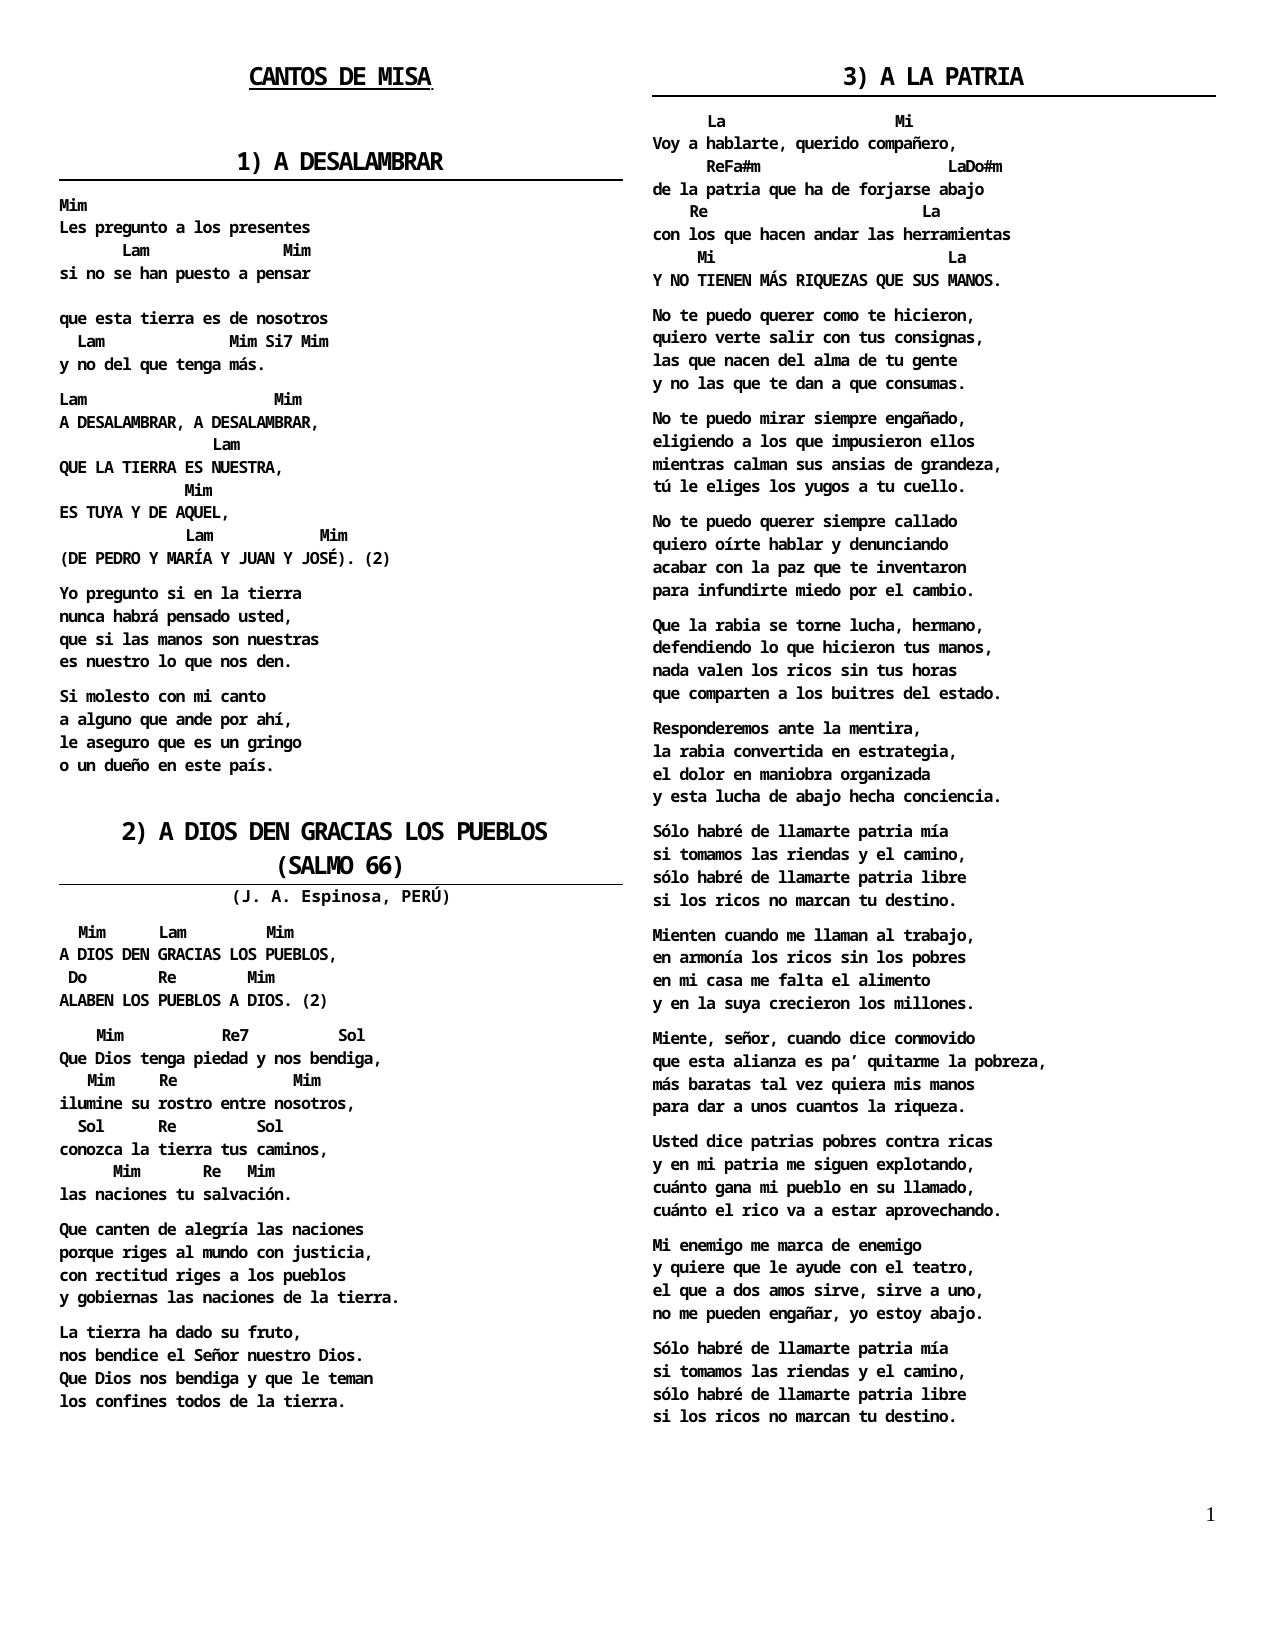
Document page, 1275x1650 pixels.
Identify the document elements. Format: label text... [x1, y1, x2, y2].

text (J. A. Espinosa, PERÚ) [59, 885, 623, 908]
subtitle A Dios Den Gracias Los Pueblos (Salmo 66) [59, 813, 623, 884]
text No te puedo querer siempre callado quiero oírte hablar y denunciando acabar con la paz que te inventaron para infundirte miedo por el cambio. [652, 510, 1216, 601]
text La tierra ha dado su fruto, nos bendice el Señor nuestro Dios. Que Dios nos bendiga y que le teman los confines todos de la tierra. [59, 1321, 623, 1412]
text Mim Lam Mim A DIOS DEN GRACIAS LOS PUEBLOS, Do Re Mim ALABEN LOS PUEBLOS A DIOS. (2) [59, 920, 623, 1011]
subtitle A La Patria [652, 59, 1216, 95]
text Si molesto con mi canto a alguno que ande por ahí, le aseguro que es un gringo o un dueño en este país. [59, 685, 623, 776]
text Mim Re7 Sol Que Dios tenga piedad y nos bendiga, Mim Re Mim ilumine su rostro entre nosotros, Sol Re Sol conozca la tierra tus caminos, Mim Re Mim las naciones tu salvación. [59, 1024, 623, 1205]
text No te puedo mirar siempre engañado, eligiendo a los que impusieron ellos mientras calman sus ansias de grandeza, tú le eliges los yugos a tu cuello. [652, 407, 1216, 498]
text Que canten de alegría las naciones porque riges al mundo con justicia, con rectitud riges a los pueblos y gobiernas las naciones de la tierra. [59, 1218, 623, 1309]
text Mi enemigo me marca de enemigo y quiere que le ayude con el teatro, el que a dos amos sirve, sirve a uno, no me pueden engañar, yo estoy abajo. [652, 1233, 1216, 1324]
text Miente, señor, cuando dice conmovido que esta alianza es pa’ quitarme la pobreza, más baratas tal vez quiera mis manos para dar a unos cuantos la riqueza. [652, 1027, 1216, 1118]
text Responderemos ante la mentira, la rabia convertida en estrategia, el dolor en maniobra organizada y esta lucha de abajo hecha conciencia. [652, 717, 1216, 808]
subtitle A Desalambrar [59, 143, 623, 179]
text Sólo habré de llamarte patria mía si tomamos las riendas y el camino, sólo habré de llamarte patria libre si los ricos no marcan tu destino. [652, 1337, 1216, 1428]
text Cantos de misa [59, 59, 623, 93]
text Lam Mim A DESALAMBRAR, A DESALAMBRAR, Lam QUE LA TIERRA ES NUESTRA, Mim ES TUYA Y DE AQUEL, Lam Mim (DE PEDRO Y MARÍA Y JUAN Y JOSÉ). (2) [59, 387, 623, 569]
text Yo pregunto si en la tierra nunca habrá pensado usted, que si las manos son nuestras es nuestro lo que nos den. [59, 582, 623, 672]
text Usted dice patrias pobres contra ricas y en mi patria me siguen explotando, cuánto gana mi pueblo en su llamado, cuánto el rico va a estar aprovechando. [652, 1130, 1216, 1221]
text Mim Les pregunto a los presentes Lam Mim si no se han puesto a pensar que esta tierra es de nosotros Lam Mim Si7 Mim y no del que tenga más. [59, 193, 623, 375]
text Sólo habré de llamarte patria mía si tomamos las riendas y el camino, sólo habré de llamarte patria libre si los ricos no marcan tu destino. [652, 820, 1216, 911]
text La Mi Voy a hablarte, querido compañero, ReFa#m LaDo#m de la patria que ha de forjarse abajo Re La con los que hacen andar las herramientas Mi La y no tienen más riquezas que sus manos. [652, 109, 1216, 291]
text No te puedo querer como te hicieron, quiero verte salir con tus consignas, las que nacen del alma de tu gente y no las que te dan a que consumas. [652, 303, 1216, 394]
text Mienten cuando me llaman al trabajo, en armonía los ricos sin los pobres en mi casa me falta el alimento y en la suya crecieron los millones. [652, 923, 1216, 1014]
text Que la rabia se torne lucha, hermano, defendiendo lo que hicieron tus manos, nada valen los ricos sin tus horas que comparten a los buitres del estado. [652, 613, 1216, 704]
